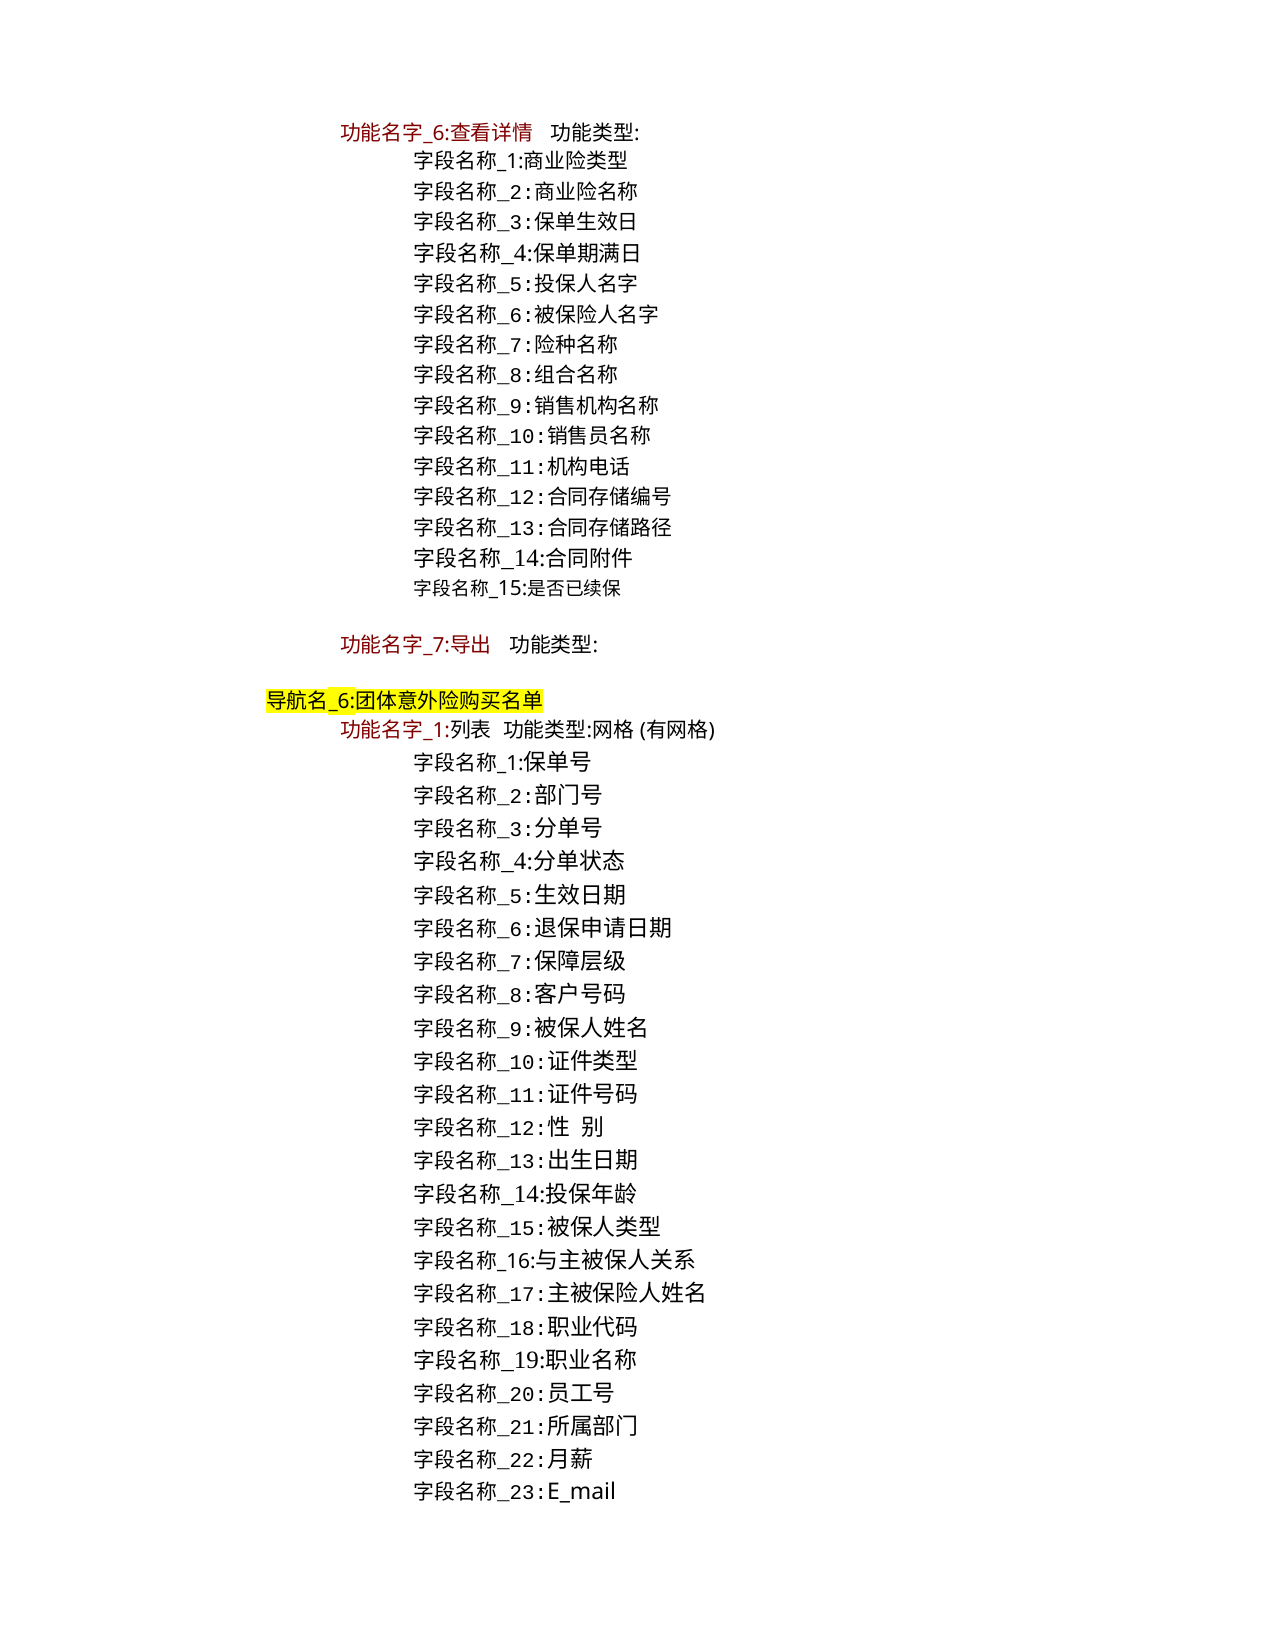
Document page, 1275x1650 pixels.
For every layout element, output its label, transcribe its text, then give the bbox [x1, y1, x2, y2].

text 字段名称_23:E_mail [118, 1474, 1157, 1506]
text 字段名称_14:合同附件 [118, 541, 1157, 573]
text 字段名称_4:保单期满日 [118, 236, 1157, 267]
text 字段名称_12:性 别 [118, 1109, 1157, 1142]
text 字段名称_7:保障层级 [118, 943, 1157, 976]
text 功能名字_1:列表 功能类型:网格 (有网格) [118, 715, 1157, 743]
text 字段名称_10:销售员名称 [118, 419, 1157, 450]
text 字段名称_11:证件号码 [118, 1076, 1157, 1109]
text 字段名称_5:投保人名字 [118, 267, 1157, 298]
text 字段名称_10:证件类型 [118, 1043, 1157, 1076]
text 导航名_6:团体意外险购买名单 [118, 687, 1157, 715]
text 字段名称_8:客户号码 [118, 976, 1157, 1009]
text 字段名称_1:商业险类型 [118, 147, 1157, 175]
text 字段名称_8:组合名称 [118, 359, 1157, 389]
text 字段名称_14:投保年龄 [118, 1176, 1157, 1209]
text 功能名字_7:导出 功能类型: [118, 630, 1157, 658]
text 字段名称_20:员工号 [118, 1375, 1157, 1408]
text 字段名称_9:被保人姓名 [118, 1009, 1157, 1043]
text 字段名称_15:是否已续保 [118, 573, 1157, 601]
text 字段名称_18:职业代码 [118, 1308, 1157, 1342]
text 字段名称_6:被保险人名字 [118, 298, 1157, 328]
text 字段名称_4:分单状态 [118, 843, 1157, 876]
text 字段名称_13:合同存储路径 [118, 511, 1157, 541]
text 字段名称_13:出生日期 [118, 1142, 1157, 1176]
text 字段名称_17:主被保险人姓名 [118, 1275, 1157, 1308]
text 字段名称_19:职业名称 [118, 1342, 1157, 1375]
text 字段名称_9:销售机构名称 [118, 389, 1157, 419]
text 字段名称_6:退保申请日期 [118, 910, 1157, 943]
text 字段名称_22:月薪 [118, 1441, 1157, 1474]
text 字段名称_3:分单号 [118, 810, 1157, 843]
text 字段名称_16:与主被保人关系 [118, 1242, 1157, 1275]
text 字段名称_11:机构电话 [118, 450, 1157, 480]
text 字段名称_3:保单生效日 [118, 205, 1157, 236]
text 字段名称_1:保单号 [118, 743, 1157, 777]
text 功能名字_6:查看详情 功能类型: [118, 118, 1157, 147]
text 字段名称_5:生效日期 [118, 876, 1157, 910]
text 字段名称_15:被保人类型 [118, 1209, 1157, 1242]
text 字段名称_2:商业险名称 [118, 175, 1157, 205]
text 字段名称_7:险种名称 [118, 328, 1157, 359]
text 字段名称_12:合同存储编号 [118, 480, 1157, 511]
text 字段名称_21:所属部门 [118, 1408, 1157, 1441]
text 字段名称_2:部门号 [118, 777, 1157, 810]
